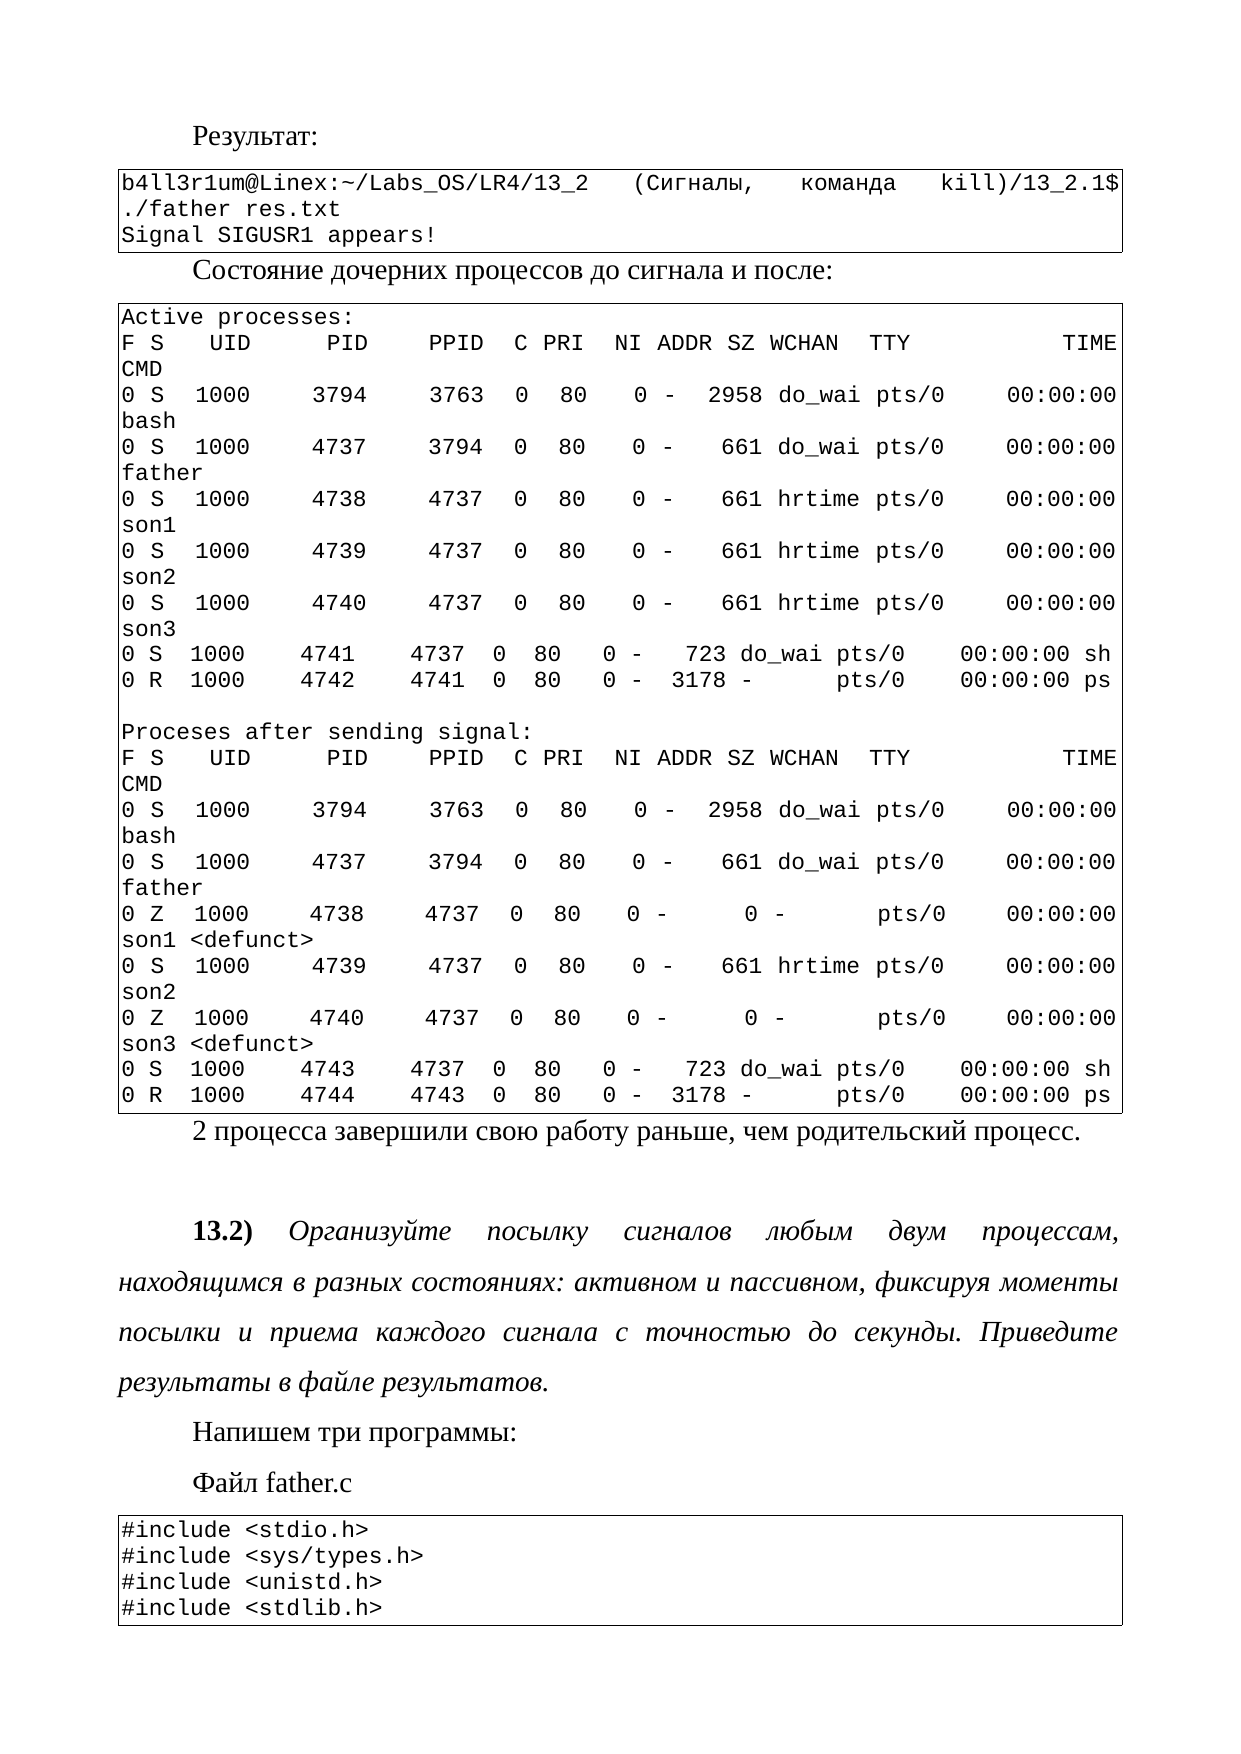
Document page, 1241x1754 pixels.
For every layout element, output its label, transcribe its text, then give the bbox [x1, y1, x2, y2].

text #include <stdlib.h> [119, 1593, 1122, 1625]
text 0 S 1000 4740 4737 0 80 0 - 661 hrtime pts/0 00:00:00 son3 [119, 588, 1122, 640]
text 0 S 1000 4737 3794 0 80 0 - 661 do_wai pts/0 00:00:00 father [119, 847, 1122, 899]
text Напишем три программы: [118, 1414, 1122, 1448]
text 0 S 1000 3794 3763 0 80 0 - 2958 do_wai pts/0 00:00:00 bash [119, 795, 1122, 847]
text 0 Z 1000 4740 4737 0 80 0 - 0 - pts/0 00:00:00 son3 <defunct> [119, 1003, 1122, 1055]
text #include <sys/types.h> [119, 1541, 1122, 1567]
text Результат: [118, 118, 1122, 152]
text Proceses after sending signal: [119, 718, 1122, 743]
text Active processes: [119, 304, 1122, 328]
text 2 процесса завершили свою работу раньше, чем родительский процесс. [118, 1114, 1122, 1146]
text F S UID PID PPID C PRI NI ADDR SZ WCHAN TTY TIME CMD [119, 743, 1122, 795]
text 0 S 1000 4737 3794 0 80 0 - 661 do_wai pts/0 00:00:00 father [119, 432, 1122, 484]
text 0 S 1000 4739 4737 0 80 0 - 661 hrtime pts/0 00:00:00 son2 [119, 951, 1122, 1003]
text 0 R 1000 4744 4743 0 80 0 - 3178 - pts/0 00:00:00 ps [119, 1081, 1122, 1113]
text 0 Z 1000 4738 4737 0 80 0 - 0 - pts/0 00:00:00 son1 <defunct> [119, 899, 1122, 951]
text 0 S 1000 4743 4737 0 80 0 - 723 do_wai pts/0 00:00:00 sh [119, 1055, 1122, 1081]
text 0 S 1000 4741 4737 0 80 0 - 723 do_wai pts/0 00:00:00 sh [119, 640, 1122, 666]
text #include <unistd.h> [119, 1567, 1122, 1593]
text b4ll3r1um@Linex:~/Labs_OS/LR4/13_2 (Сигналы, команда kill)/13_2.1$ ./father res.txt [119, 170, 1122, 220]
text 0 S 1000 4738 4737 0 80 0 - 661 hrtime pts/0 00:00:00 son1 [119, 484, 1122, 536]
text 0 S 1000 3794 3763 0 80 0 - 2958 do_wai pts/0 00:00:00 bash [119, 380, 1122, 432]
text Файл father.c [118, 1465, 1122, 1498]
text 0 S 1000 4739 4737 0 80 0 - 661 hrtime pts/0 00:00:00 son2 [119, 536, 1122, 588]
text Signal SIGUSR1 appears! [119, 220, 1122, 252]
text #include <stdio.h> [119, 1516, 1122, 1541]
text 0 R 1000 4742 4741 0 80 0 - 3178 - pts/0 00:00:00 ps [119, 666, 1122, 695]
text F S UID PID PPID C PRI NI ADDR SZ WCHAN TTY TIME CMD [119, 328, 1122, 380]
text 13.2) Организуйте посылку сигналов любым двум процессам, находящимся в разных состояниях: активном и пассивном, фиксируя моменты посылки и приема каждого сигнала с точностью до секунды. Приведите результаты в файле результатов. [118, 1213, 1122, 1398]
text Состояние дочерних процессов до сигнала и после: [118, 253, 1122, 286]
